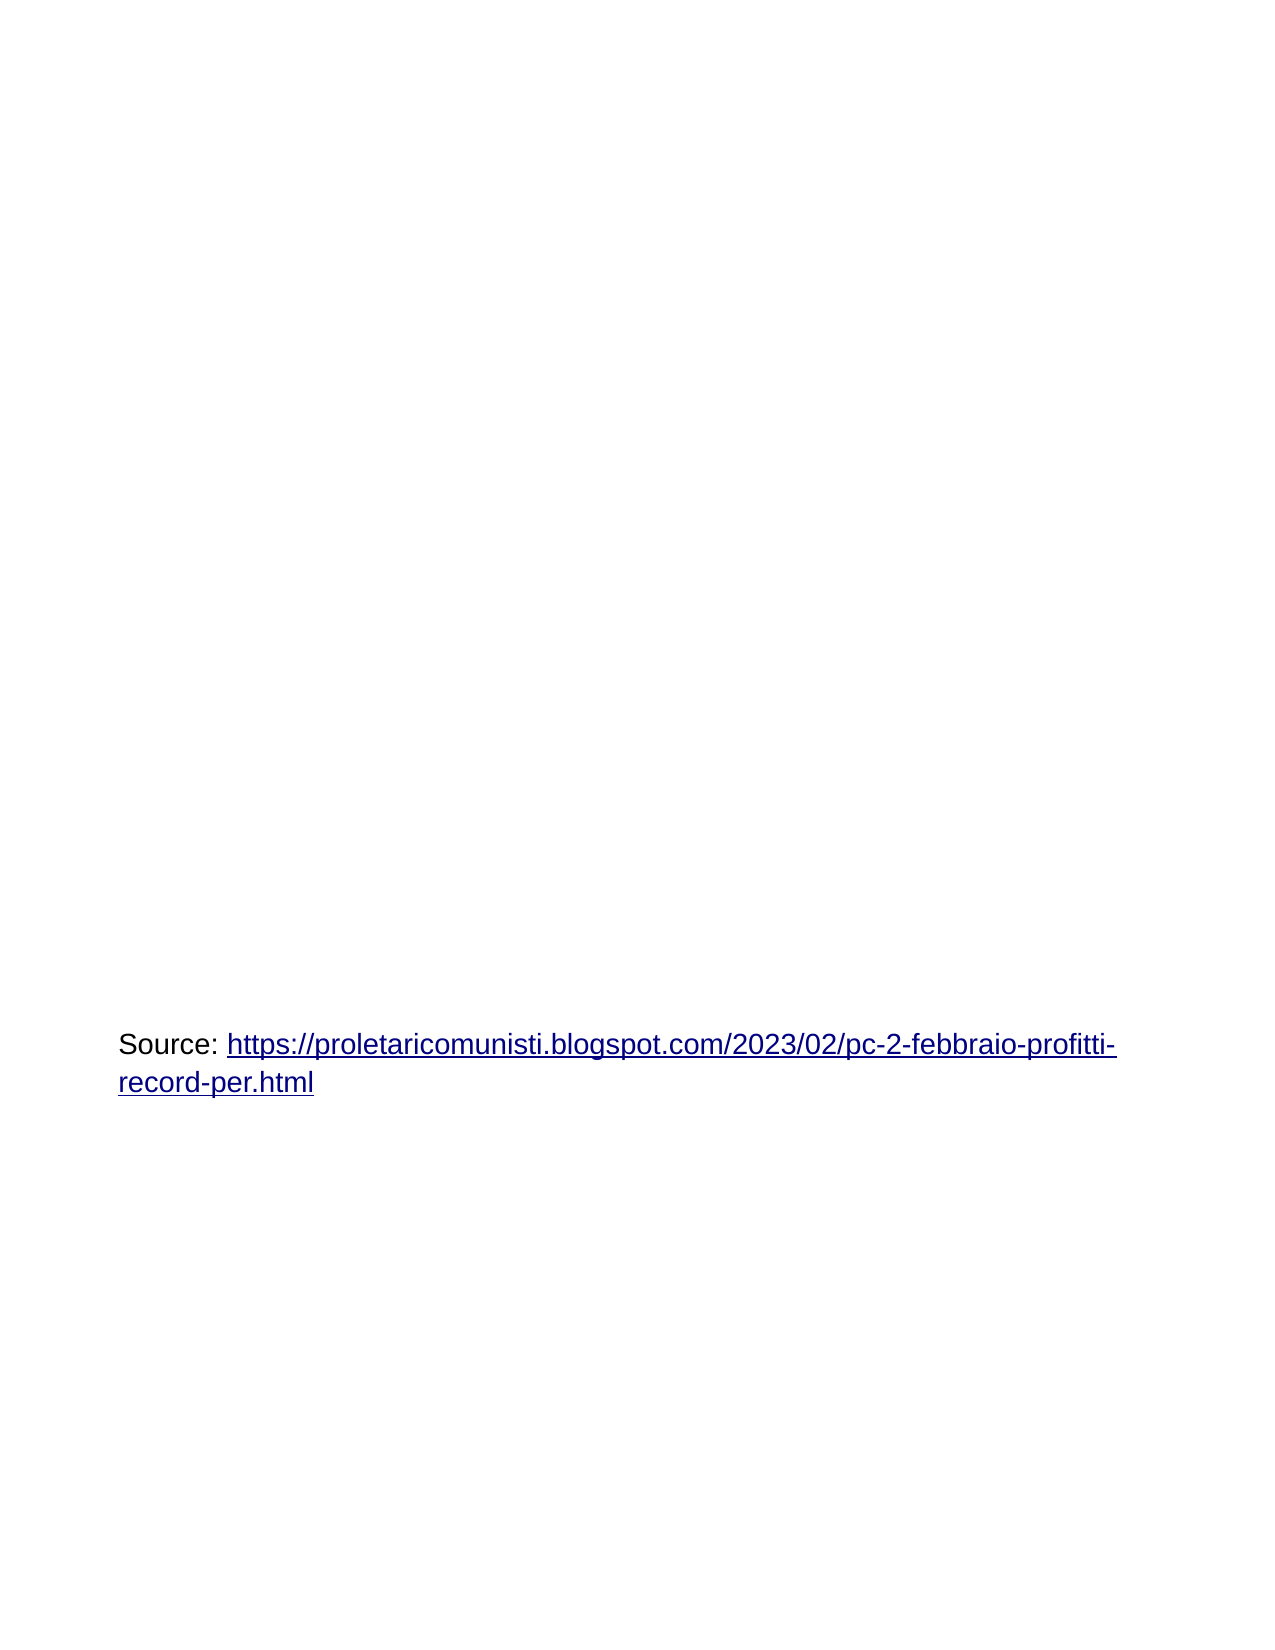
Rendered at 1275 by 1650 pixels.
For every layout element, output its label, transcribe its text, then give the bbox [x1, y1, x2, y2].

text Source: https://proletaricomunisti.blogspot.com/2023/02/pc-2-febbraio-profitti-record-per.html [118, 1027, 1157, 1099]
